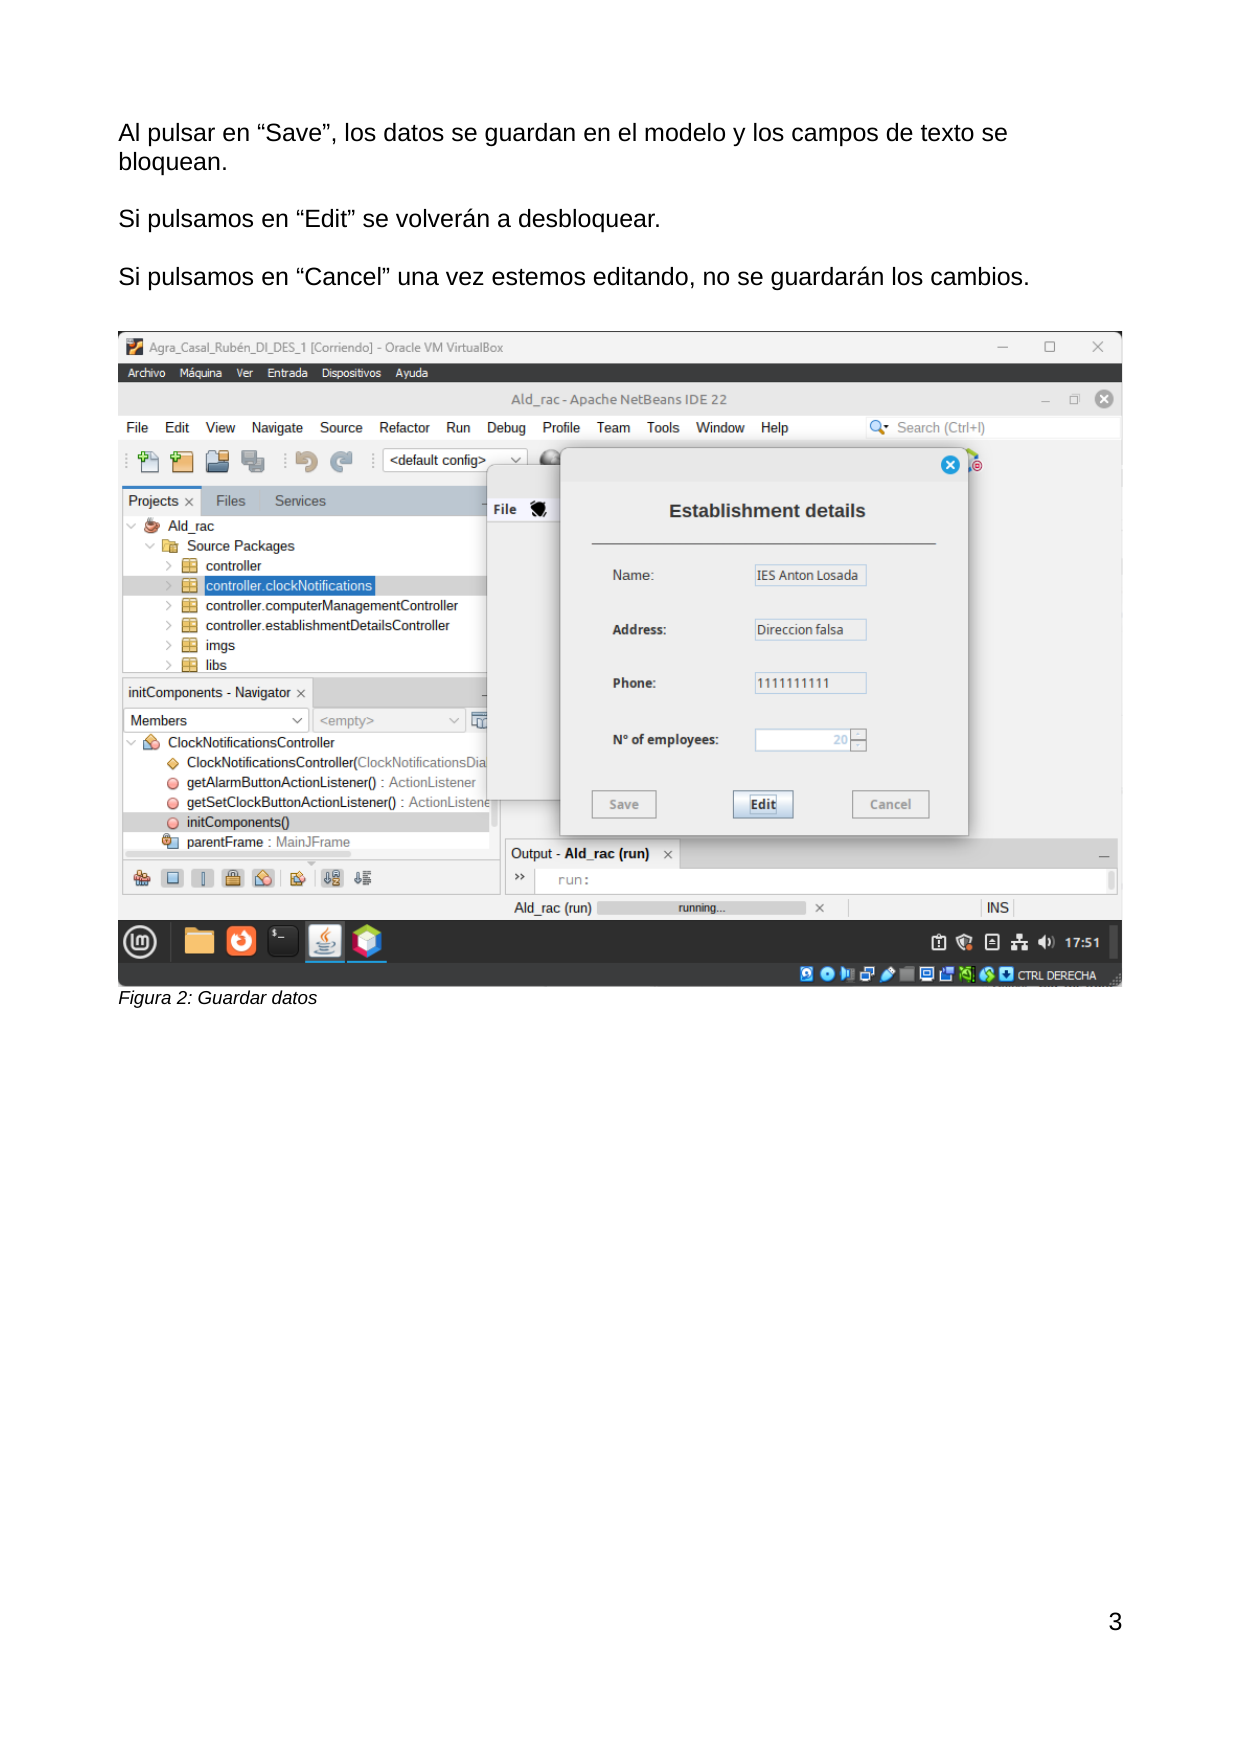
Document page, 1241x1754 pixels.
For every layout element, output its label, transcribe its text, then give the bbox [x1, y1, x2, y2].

text Figura 2: Guardar datos [118, 987, 1122, 1008]
text Si pulsamos en “Cancel” una vez estemos editando, no se guardarán los cambios. [118, 262, 1122, 291]
picture [118, 331, 1123, 987]
text Al pulsar en “Save”, los datos se guardan en el modelo y los campos de texto se bloquean. [118, 118, 1122, 176]
text Si pulsamos en “Edit” se volverán a desbloquear. [118, 204, 1122, 233]
